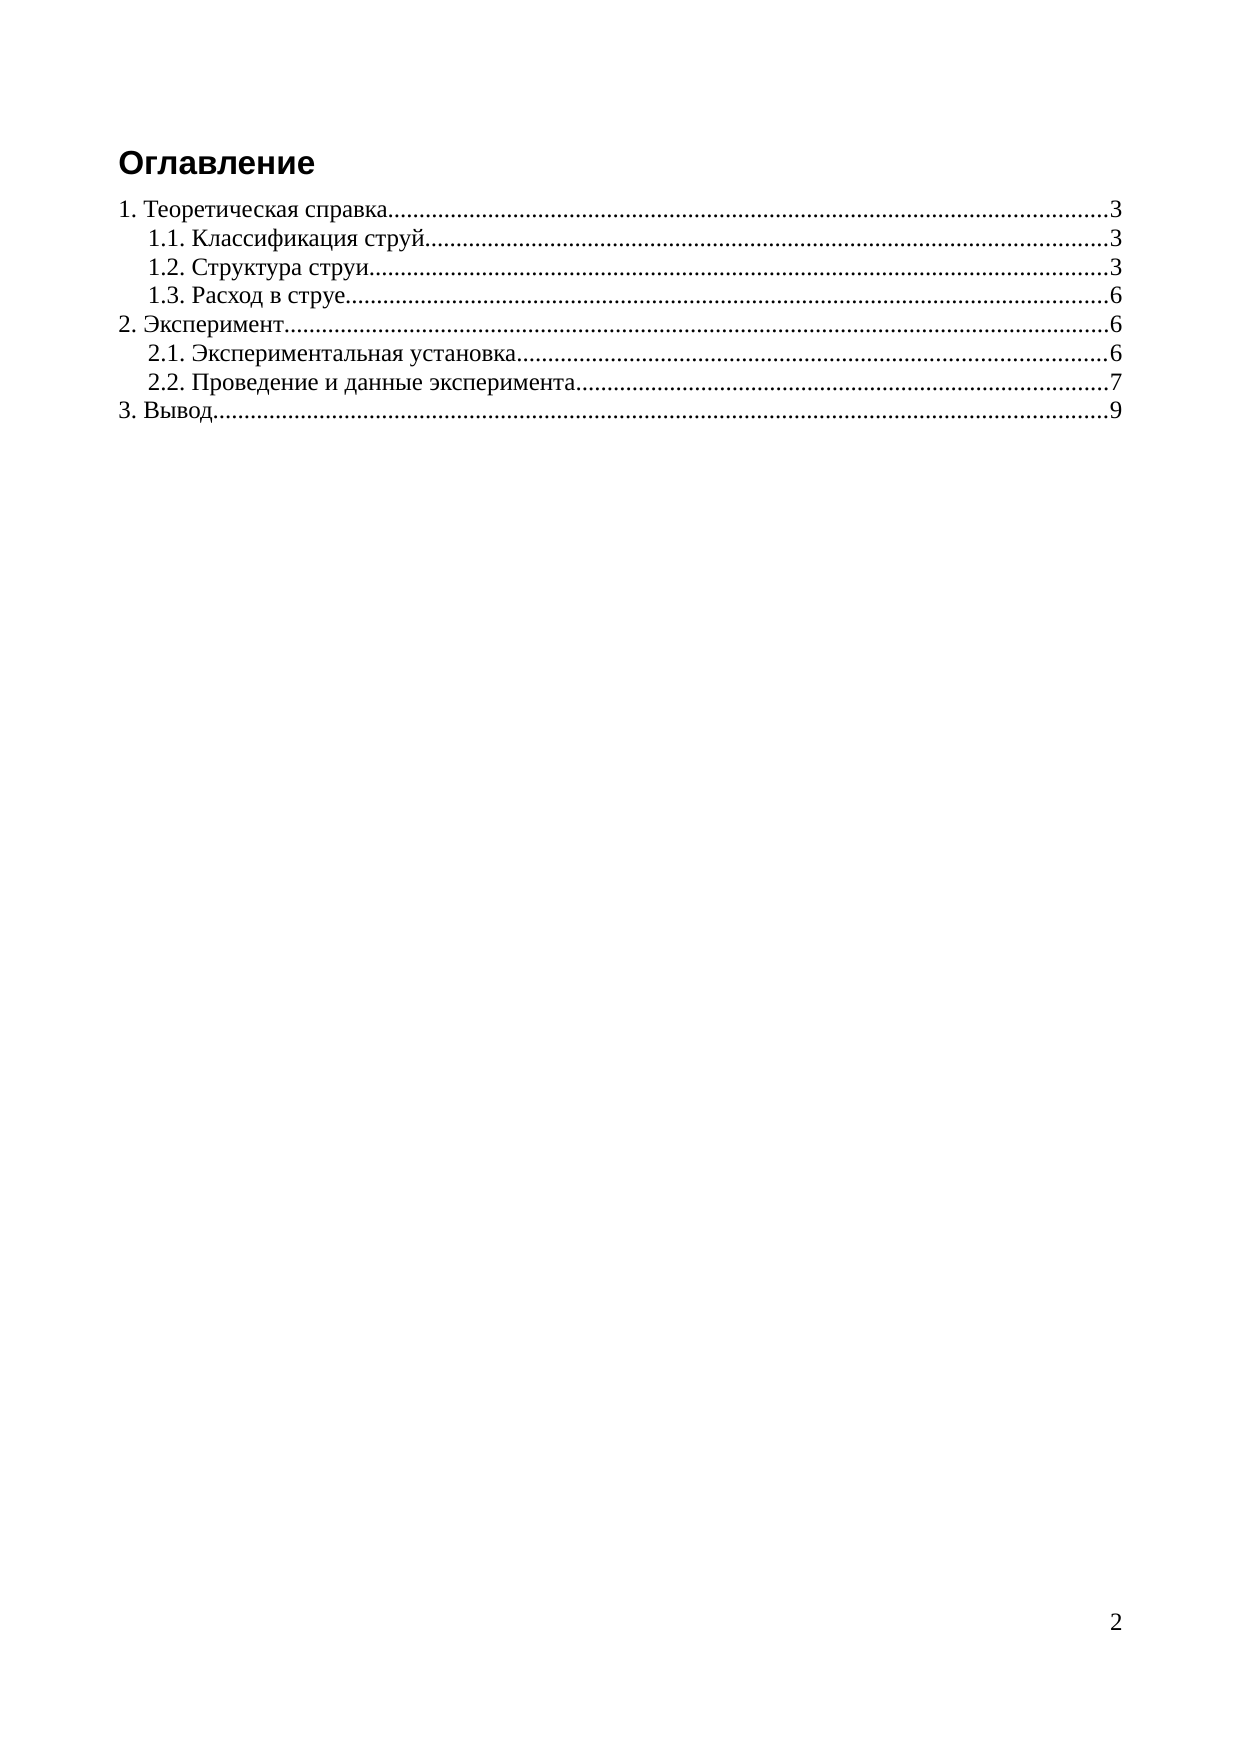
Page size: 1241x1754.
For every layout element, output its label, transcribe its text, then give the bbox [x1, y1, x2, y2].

text 2.1. Экспериментальная установка 6 [148, 338, 1122, 367]
subtitle Оглавление [118, 143, 1122, 182]
text 1.1. Классификация струй 3 [148, 223, 1122, 252]
text 3. Вывод 9 [118, 395, 1122, 424]
text 1.2. Структура струи 3 [148, 252, 1122, 280]
text 1. Теоретическая справка 3 [118, 194, 1122, 223]
text 2. Эксперимент 6 [118, 309, 1122, 338]
text 2.2. Проведение и данные эксперимента 7 [148, 367, 1122, 395]
text 1.3. Расход в струе 6 [148, 280, 1122, 309]
